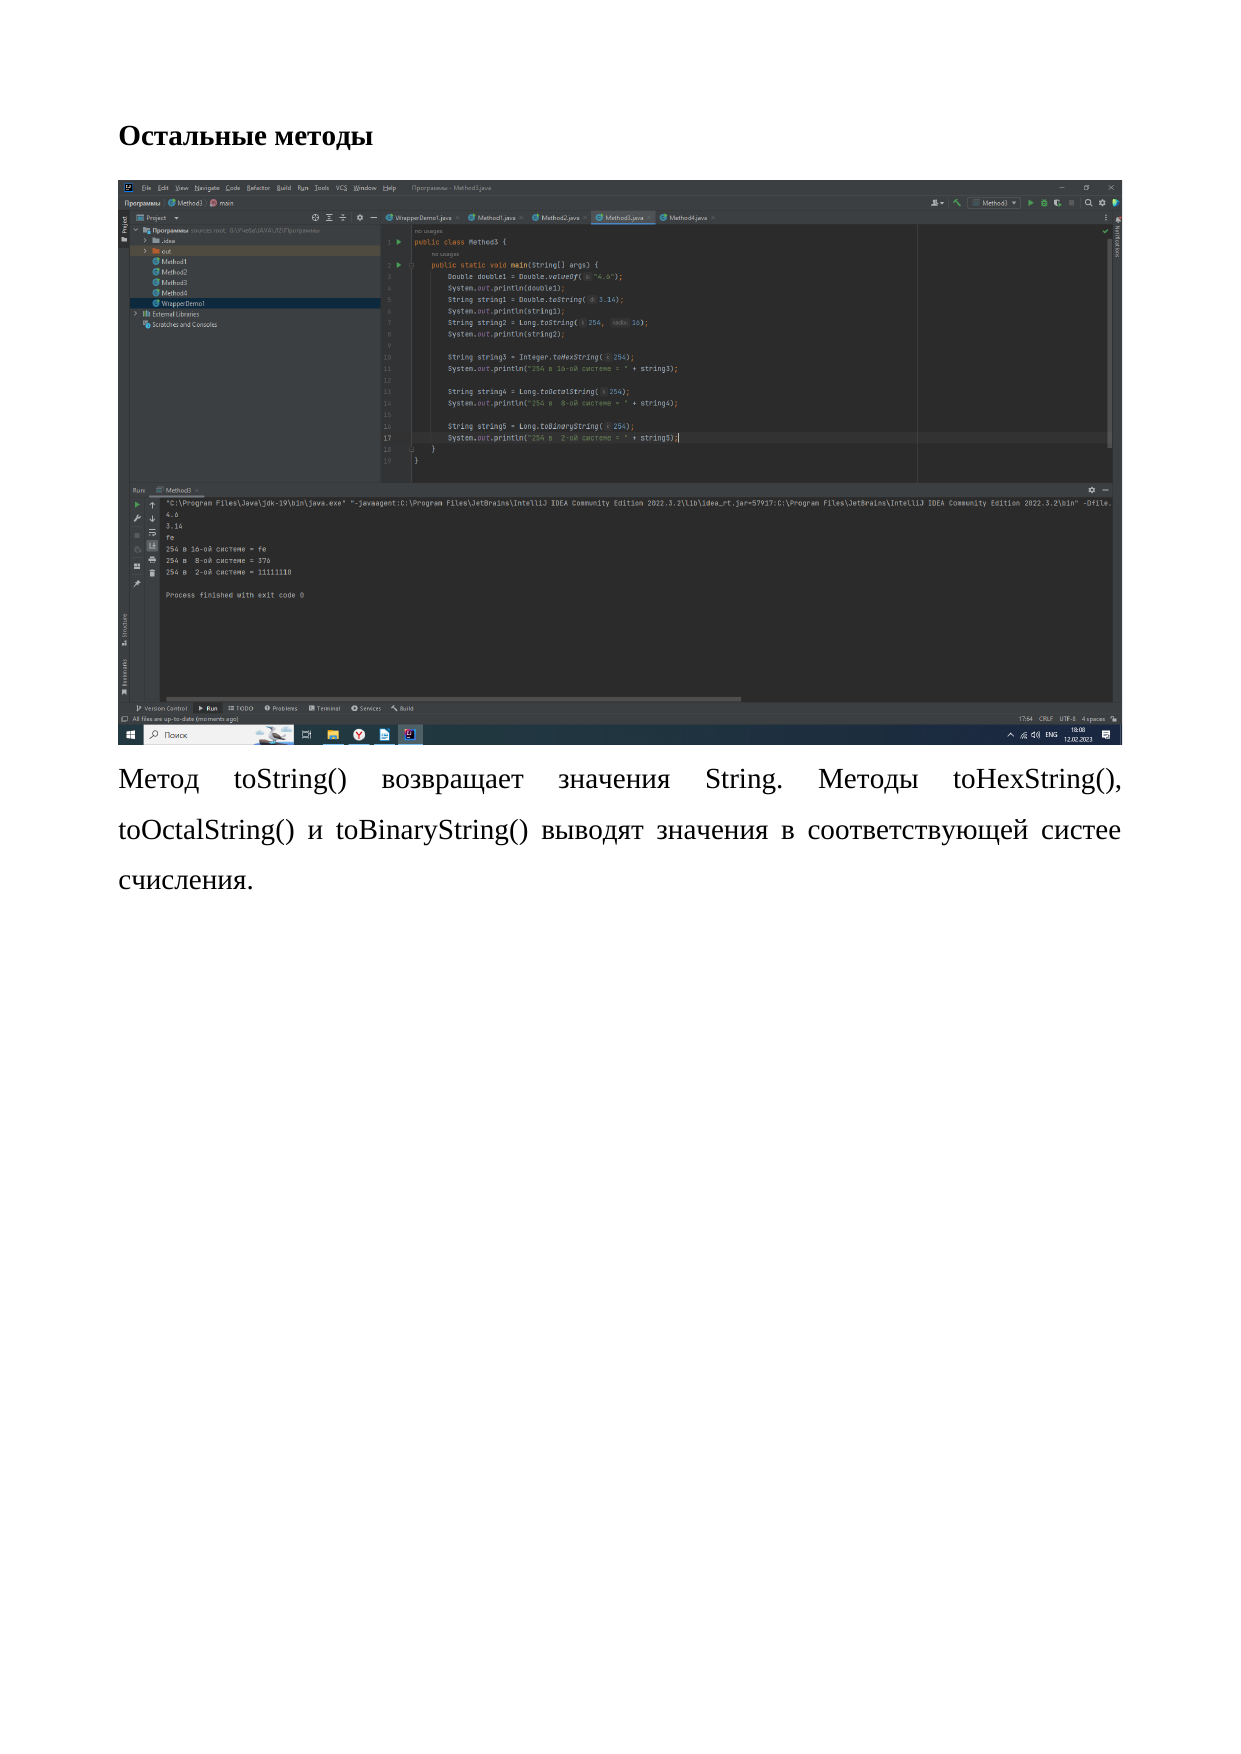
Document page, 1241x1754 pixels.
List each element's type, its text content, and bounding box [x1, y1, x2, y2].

picture [118, 180, 1123, 745]
subtitle Остальные методы [118, 118, 1122, 152]
text Метод toString() возвращает значения String. Методы toHexString(), toOctalString() и toBinaryString() выводят значения в соответствующей систее счисления. [118, 745, 1122, 896]
